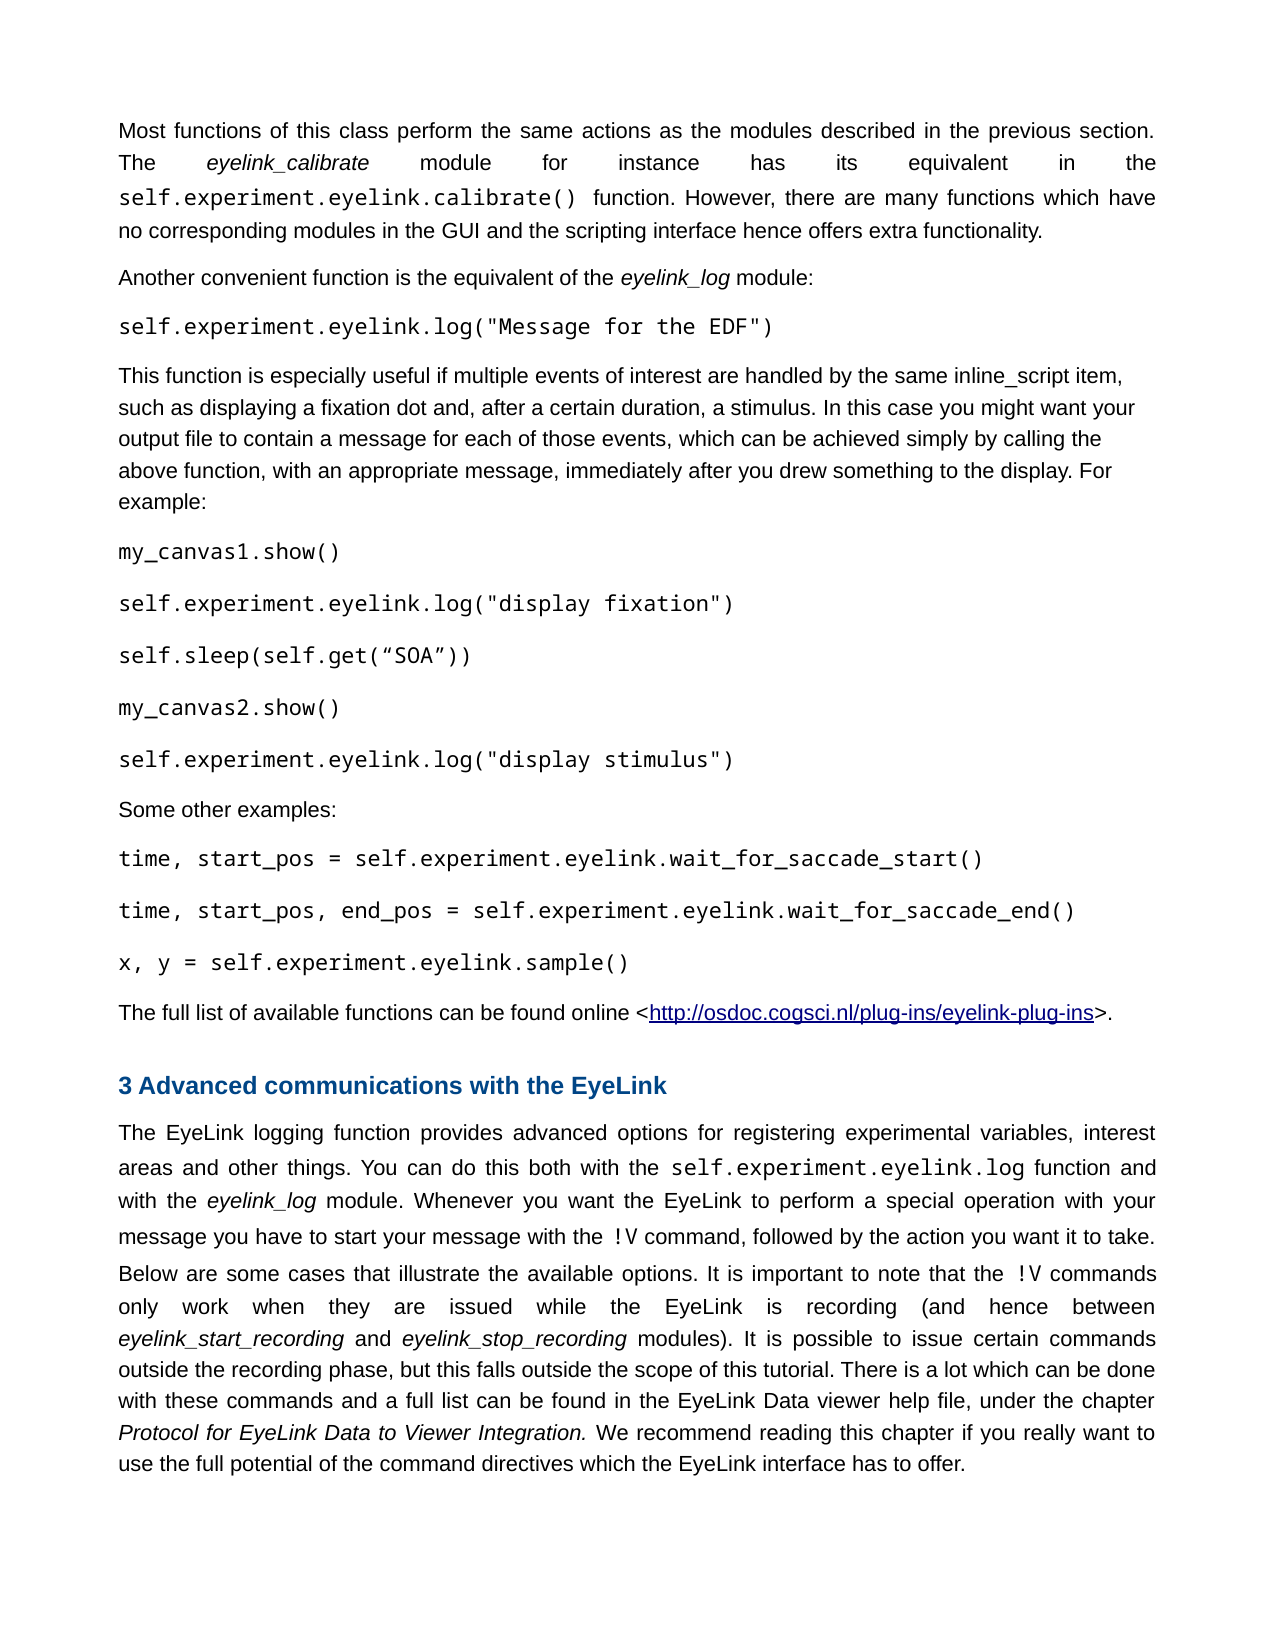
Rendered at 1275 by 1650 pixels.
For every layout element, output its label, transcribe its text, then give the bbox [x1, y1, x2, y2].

text x, y = self.experiment.eyelink.sample() [118, 947, 1157, 977]
text time, start_pos = self.experiment.eyelink.wait_for_saccade_start() [118, 843, 1157, 873]
text Some other examples: [118, 797, 1157, 822]
text self.experiment.eyelink.log("Message for the EDF") [118, 311, 1157, 341]
text Another convenient function is the equivalent of the eyelink_log module: [118, 265, 1157, 290]
text The full list of available functions can be found online <http://osdoc.cogsci.nl/plug-ins/eyelink-plug-ins>. [118, 999, 1157, 1025]
text my_canvas2.show() [118, 692, 1157, 722]
text self.experiment.eyelink.log("display fixation") [118, 588, 1157, 618]
subtitle 3 Advanced communications with the EyeLink [118, 1071, 1157, 1100]
text This function is especially useful if multiple events of interest are handled by the same inline_script item, such as displaying a fixation dot and, after a certain duration, a stimulus. In this case you might want your output file to contain a message for each of those events, which can be achieved simply by calling the above function, with an appropriate message, immediately after you drew something to the display. For example: [118, 363, 1157, 514]
text my_canvas1.show() [118, 536, 1157, 565]
text Most functions of this class perform the same actions as the modules described in the previous section. The eyelink_calibrate module for instance has its equivalent in the self.experiment.eyelink.calibrate() function. However, there are many functions which have no corresponding modules in the GUI and the scripting interface hence offers extra functionality. [118, 118, 1157, 243]
text The EyeLink logging function provides advanced options for registering experimental variables, interest areas and other things. You can do this both with the self.experiment.eyelink.log function and with the eyelink_log module. Whenever you want the EyeLink to perform a special operation with your message you have to start your message with the !V command, followed by the action you want it to take. Below are some cases that illustrate the available options. It is important to note that the !V commands only work when they are issued while the EyeLink is recording (and hence between eyelink_start_recording and eyelink_stop_recording modules). It is possible to issue certain commands outside the recording phase, but this falls outside the scope of this tutorial. There is a lot which can be done with these commands and a full list can be found in the EyeLink Data viewer help file, under the chapter Protocol for EyeLink Data to Viewer Integration. We recommend reading this chapter if you really want to use the full potential of the command directives which the EyeLink interface has to offer. [118, 1119, 1157, 1476]
text self.experiment.eyelink.log("display stimulus") [118, 744, 1157, 774]
text self.sleep(self.get(“SOA”)) [118, 640, 1157, 670]
text time, start_pos, end_pos = self.experiment.eyelink.wait_for_saccade_end() [118, 895, 1157, 925]
